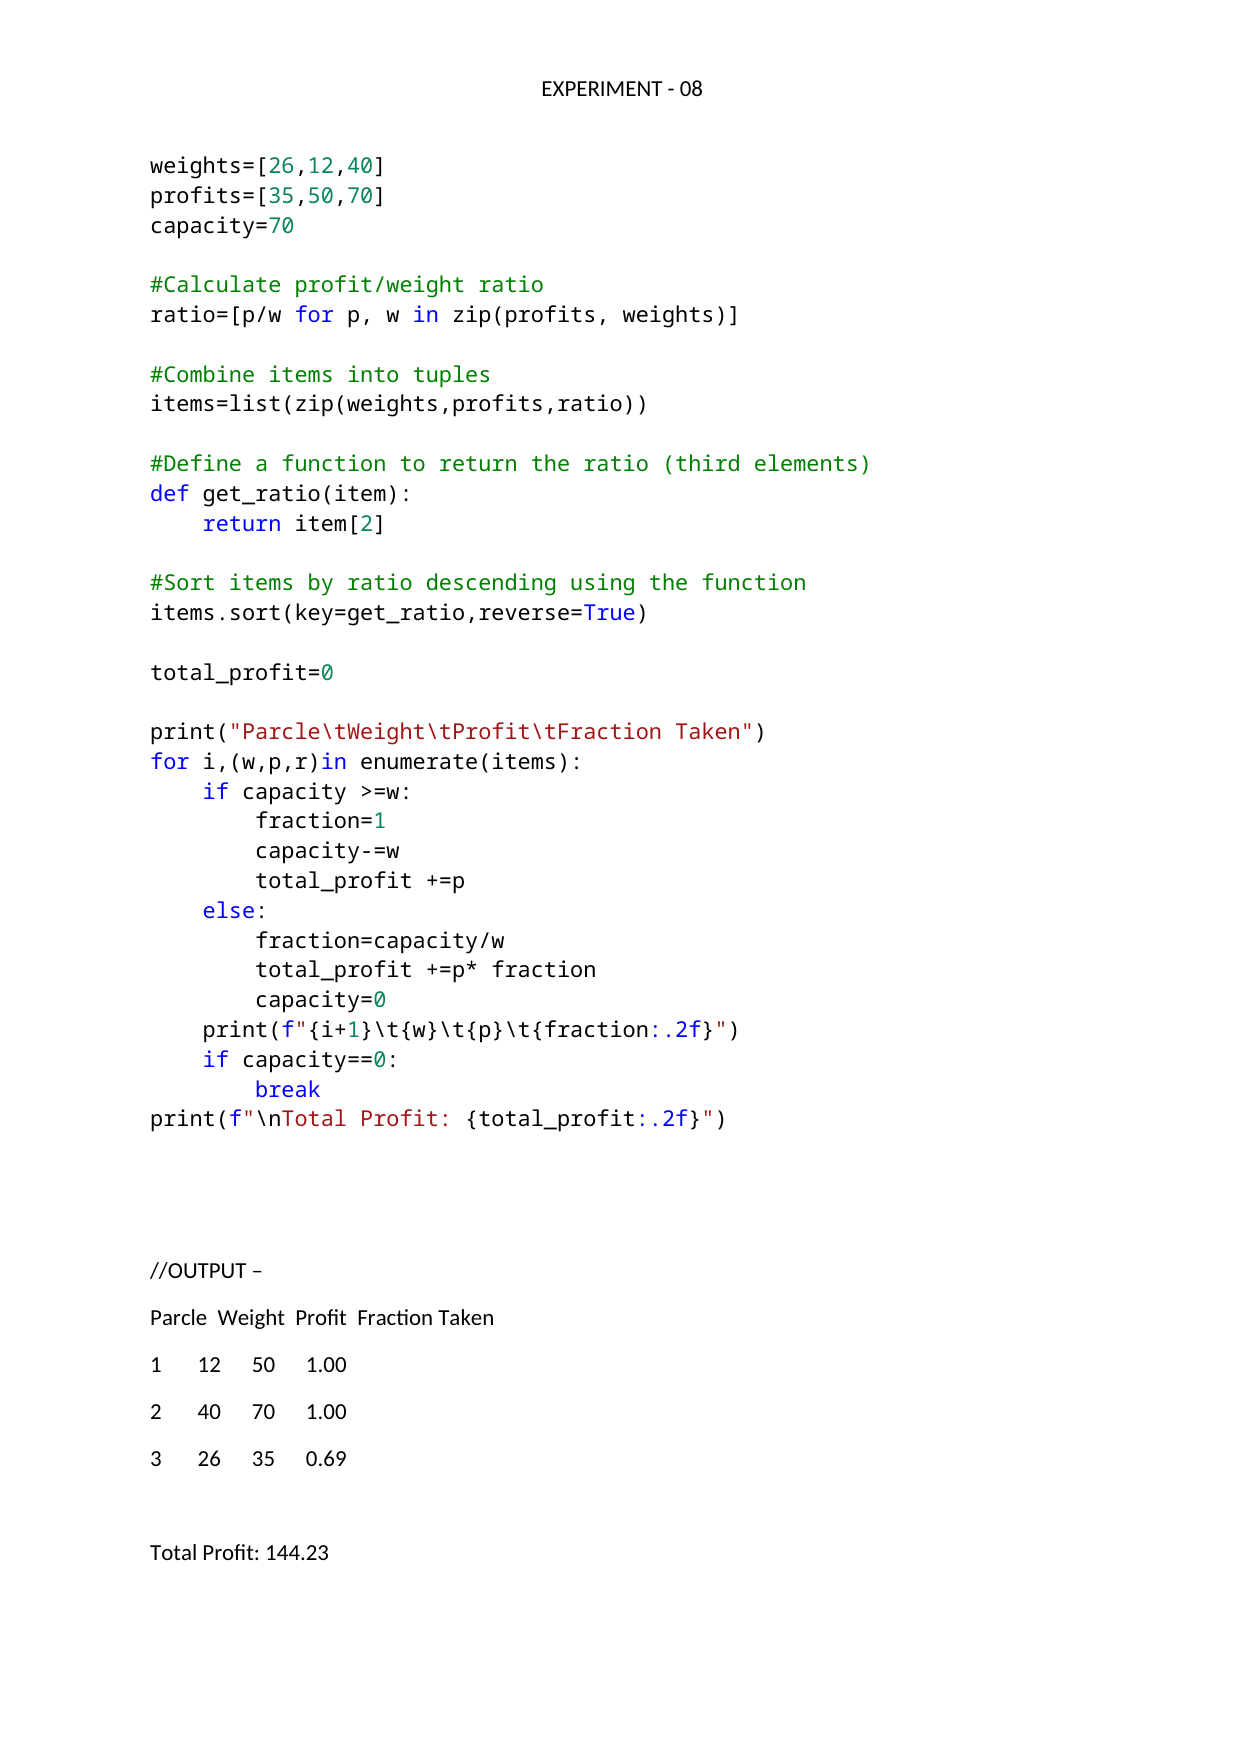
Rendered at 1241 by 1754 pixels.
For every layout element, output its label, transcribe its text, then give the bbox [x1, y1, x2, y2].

text capacity=70 [150, 209, 1090, 239]
text fraction=capacity/w [150, 924, 1090, 954]
text def get_ratio(item): [150, 478, 1090, 507]
text else: [150, 895, 1090, 924]
text fraction=1 [150, 805, 1090, 835]
text total_profit +=p* fraction [150, 954, 1090, 984]
text break [150, 1073, 1090, 1103]
text capacity=0 [150, 984, 1090, 1014]
text print(f"{i+1}\t{w}\t{p}\t{fraction:.2f}") [150, 1014, 1090, 1044]
text #Define a function to return the ratio (third elements) [150, 448, 1090, 478]
text //OUTPUT – [150, 1257, 1090, 1285]
text Parcle Weight Profit Fraction Taken [150, 1303, 1090, 1332]
text if capacity >=w: [150, 776, 1090, 805]
text items=list(zip(weights,profits,ratio)) [150, 388, 1090, 418]
text total_profit +=p [150, 865, 1090, 895]
text capacity-=w [150, 835, 1090, 865]
text 3 26 35 0.69 [150, 1444, 1090, 1472]
text items.sort(key=get_ratio,reverse=True) [150, 597, 1090, 627]
text #Calculate profit/weight ratio [150, 269, 1090, 299]
text if capacity==0: [150, 1044, 1090, 1073]
text Total Profit: 144.23 [150, 1538, 1090, 1566]
text return item[2] [150, 507, 1090, 537]
text for i,(w,p,r)in enumerate(items): [150, 746, 1090, 776]
text #Sort items by ratio descending using the function [150, 567, 1090, 597]
text weights=[26,12,40] [150, 150, 1090, 180]
text profits=[35,50,70] [150, 180, 1090, 209]
text print(f"\nTotal Profit: {total_profit:.2f}") [150, 1103, 1090, 1133]
text print("Parcle\tWeight\tProfit\tFraction Taken") [150, 716, 1090, 746]
text 2 40 70 1.00 [150, 1397, 1090, 1425]
text total_profit=0 [150, 656, 1090, 686]
text #Combine items into tuples [150, 358, 1090, 388]
text 1 12 50 1.00 [150, 1350, 1090, 1378]
text ratio=[p/w for p, w in zip(profits, weights)] [150, 299, 1090, 329]
